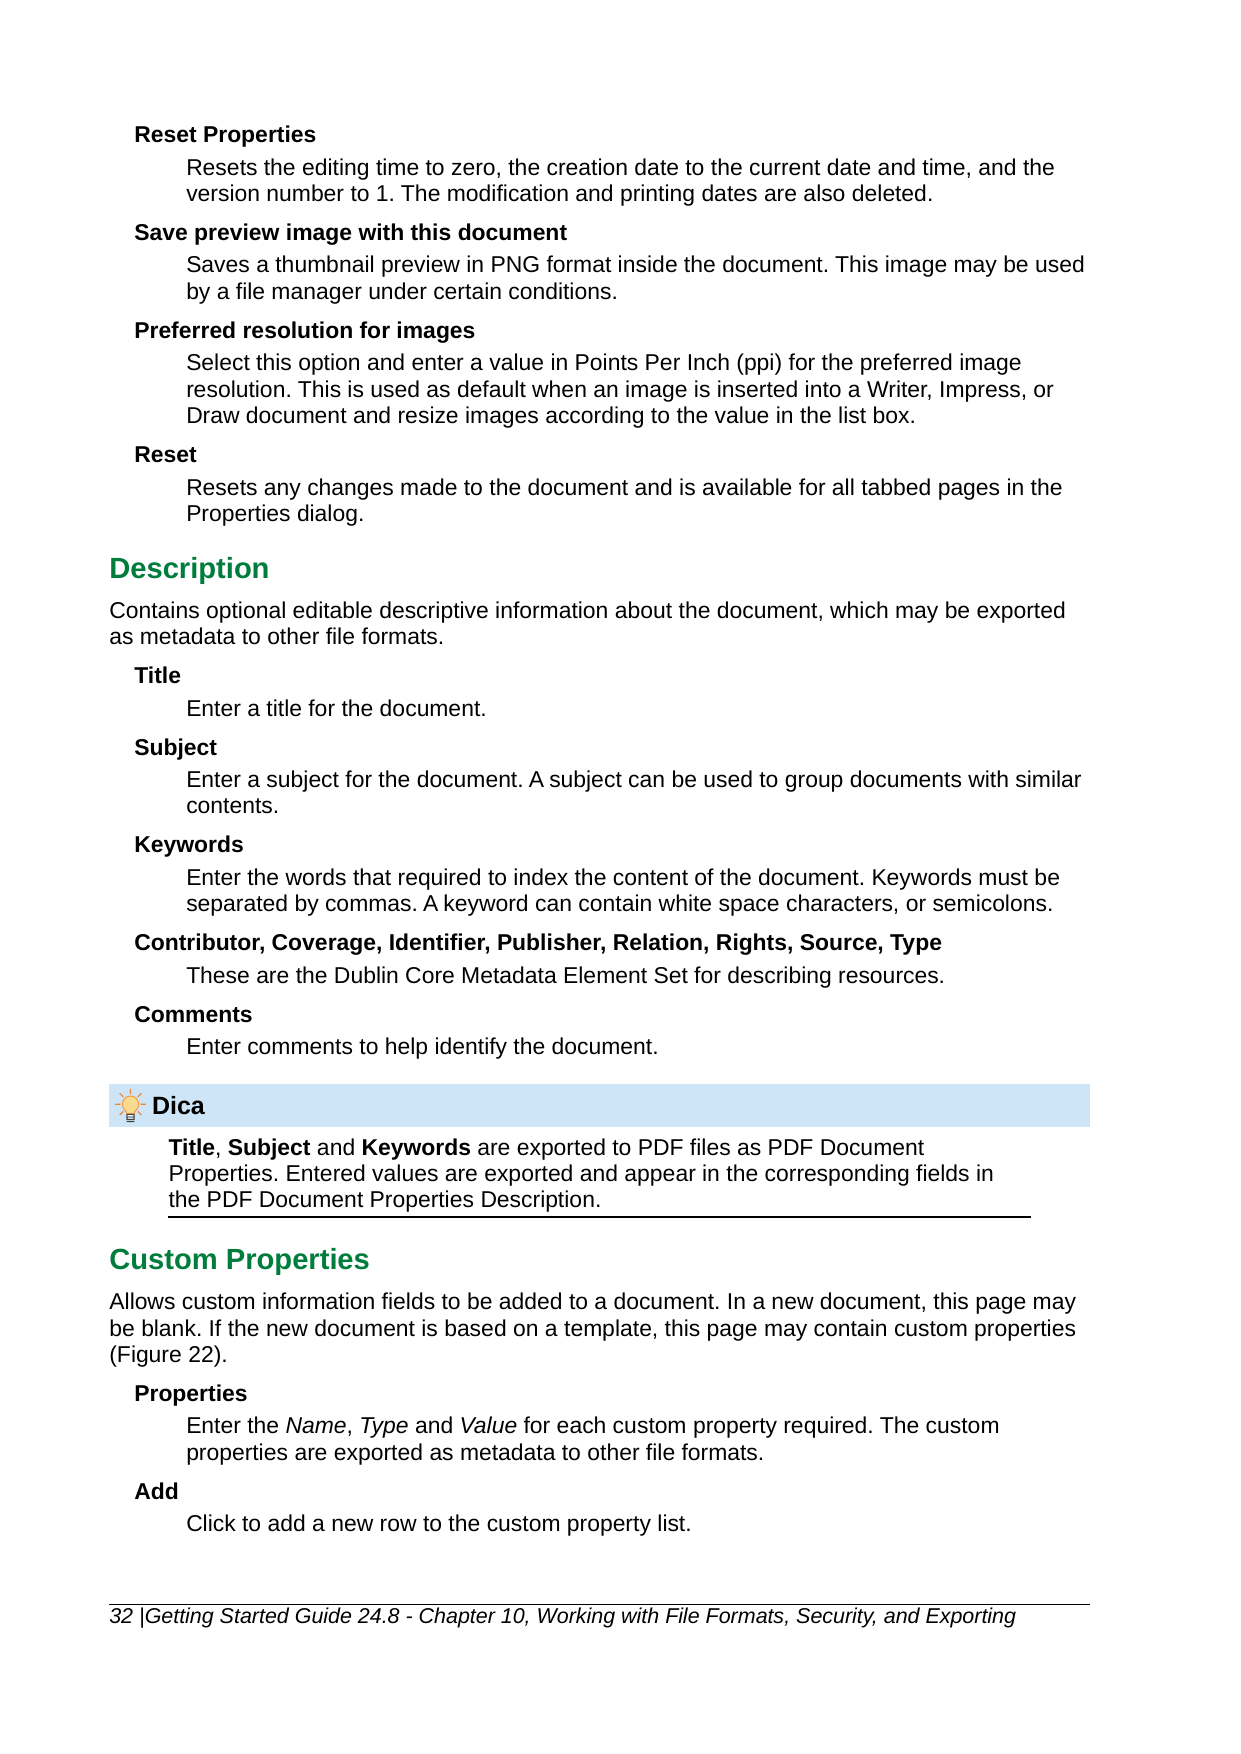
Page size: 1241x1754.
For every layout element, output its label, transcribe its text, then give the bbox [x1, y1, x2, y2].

text Subject [134, 733, 1090, 760]
text Reset Properties [134, 121, 1090, 147]
text Keywords [134, 831, 1090, 858]
text Resets the editing time to zero, the creation date to the current date and time, and the version number to 1. The modification and printing dates are also deleted. [186, 154, 1090, 206]
list Allows custom information fields to be added to a document. In a new document, this page may be blank. If the new document is based on a template, this page may contain custom properties (Figure 22). [109, 1288, 1090, 1367]
text Resets any changes made to the document and is available for all tabbed pages in the Properties dialog. [186, 473, 1090, 526]
subtitle Description [109, 551, 1090, 584]
text Enter the words that required to index the content of the document. Keywords must be separated by commas. A keyword can contain white space characters, or semicolons. [186, 864, 1090, 917]
text Click to add a new row to the custom property list. [186, 1510, 1090, 1537]
list Contains optional editable descriptive information about the document, which may be exported as metadata to other file formats. [109, 597, 1090, 649]
text Preferred resolution for images [134, 317, 1090, 343]
text Enter comments to help identify the document. [186, 1033, 1090, 1059]
text These are the Dublin Core Metadata Element Set for describing resources. [186, 962, 1090, 988]
text Reset [134, 441, 1090, 467]
text Title [134, 662, 1090, 688]
text Properties [134, 1380, 1090, 1406]
text Contributor, Coverage, Identifier, Publisher, Relation, Rights, Source, Type [134, 929, 1090, 956]
text Enter a subject for the document. A subject can be used to group documents with similar contents. [186, 766, 1090, 819]
subtitle Dica [109, 1084, 1090, 1127]
text Title, Subject and Keywords are exported to PDF files as PDF Document Properties. Entered values are exported and appear in the corresponding fields in the PDF Document Properties Description. [168, 1133, 1031, 1216]
text Comments [134, 1001, 1090, 1027]
text Enter the Name, Type and Value for each custom property required. The custom properties are exported as metadata to other file formats. [186, 1412, 1090, 1465]
text Add [134, 1478, 1090, 1504]
text Select this option and enter a value in Points Per Inch (ppi) for the preferred image resolution. This is used as default when an image is inserted into a Writer, Impress, or Draw document and resize images according to the value in the list box. [186, 349, 1090, 428]
text Saves a thumbnail preview in PNG format inside the document. This image may be used by a file manager under certain conditions. [186, 251, 1090, 304]
subtitle Custom Properties [109, 1242, 1090, 1276]
text Save preview image with this document [134, 219, 1090, 245]
text Enter a title for the document. [186, 695, 1090, 721]
